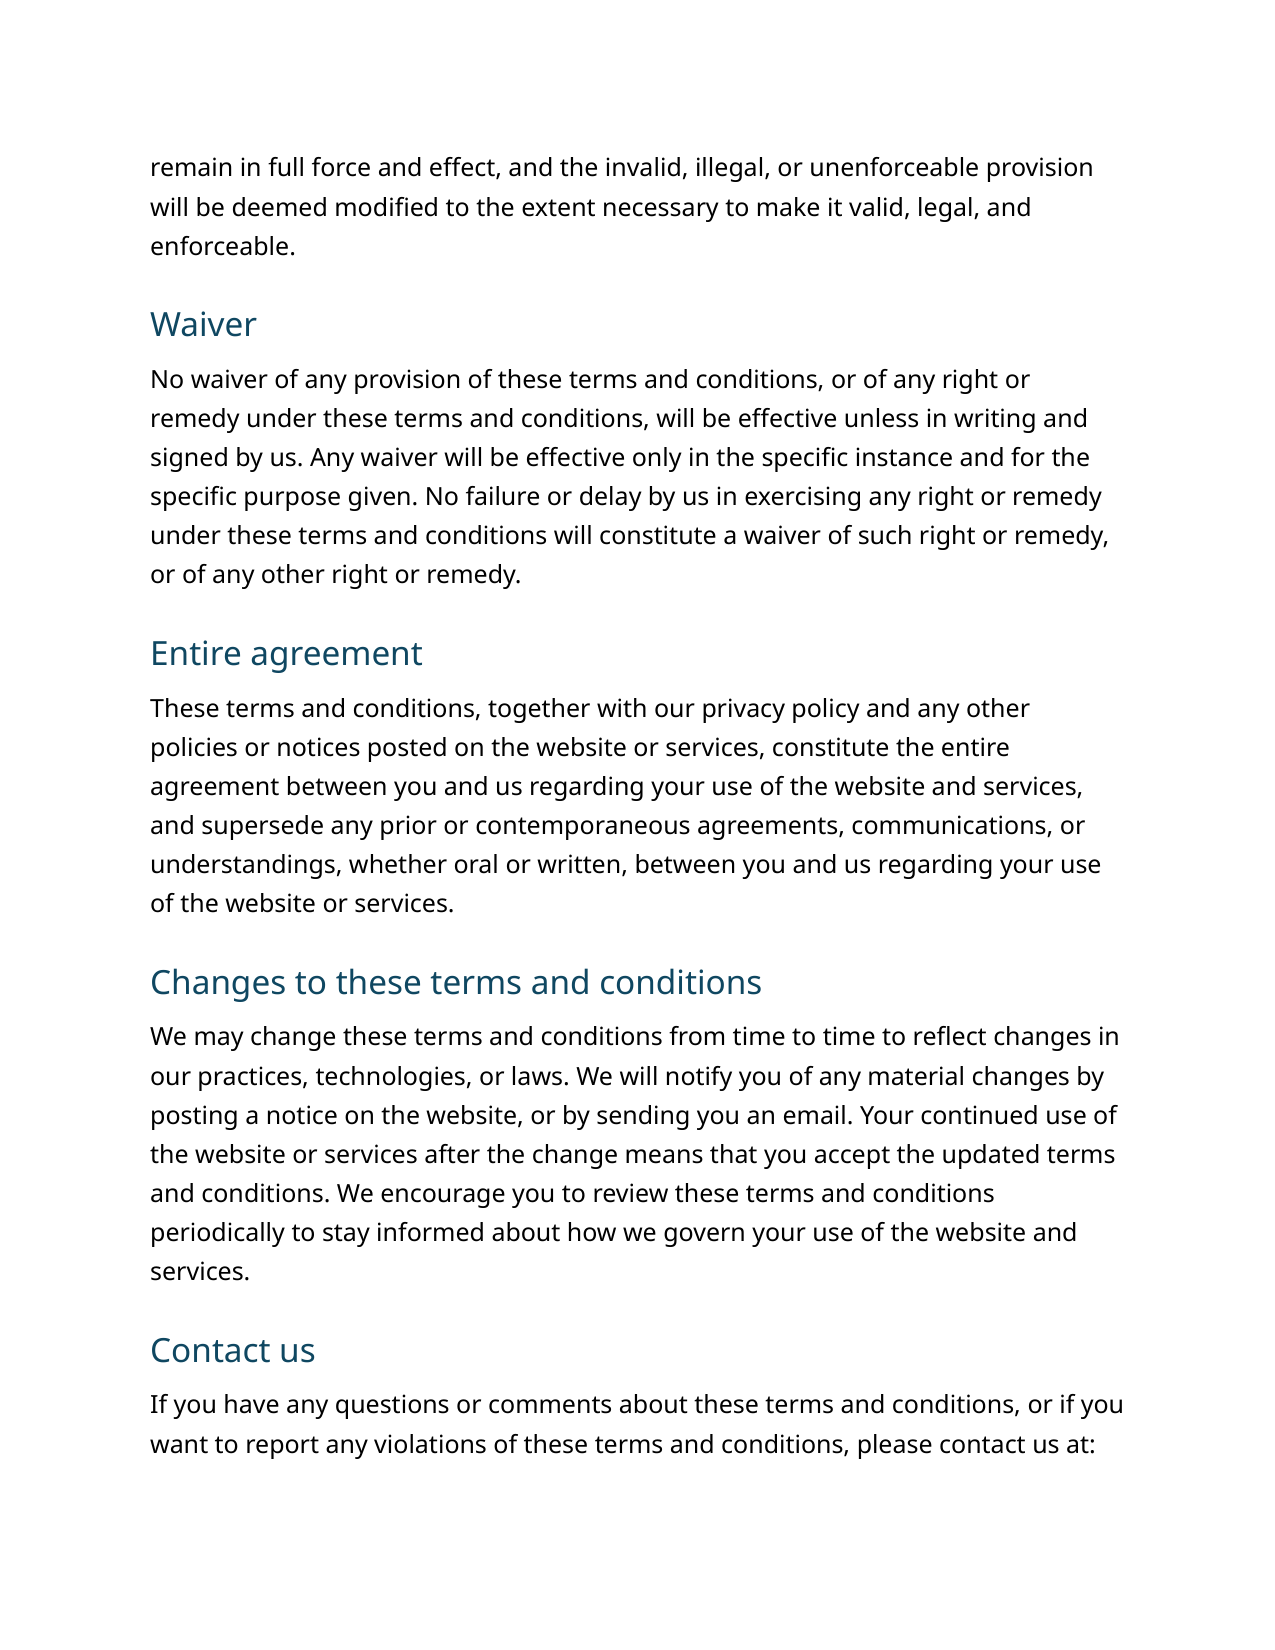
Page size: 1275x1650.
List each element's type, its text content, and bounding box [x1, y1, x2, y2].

subtitle Changes to these terms and conditions [150, 958, 1125, 1004]
subtitle Contact us [150, 1327, 1125, 1372]
text We may change these terms and conditions from time to time to reflect changes in our practices, technologies, or laws. We will notify you of any material changes by posting a notice on the website, or by sending you an email. Your continued use of the website or services after the change means that you accept the updated terms and conditions. We encourage you to review these terms and conditions periodically to stay informed about how we govern your use of the website and services. [150, 1019, 1125, 1288]
text remain in full force and effect, and the invalid, illegal, or unenforceable provision will be deemed modified to the extent necessary to make it valid, legal, and enforceable. [150, 150, 1125, 262]
subtitle Waiver [150, 301, 1125, 346]
text If you have any questions or comments about these terms and conditions, or if you want to report any violations of these terms and conditions, please contact us at: [150, 1387, 1125, 1460]
subtitle Entire agreement [150, 630, 1125, 675]
text No waiver of any provision of these terms and conditions, or of any right or remedy under these terms and conditions, will be effective unless in writing and signed by us. Any waiver will be effective only in the specific instance and for the specific purpose given. No failure or delay by us in exercising any right or remedy under these terms and conditions will constitute a waiver of such right or remedy, or of any other right or remedy. [150, 361, 1125, 591]
text These terms and conditions, together with our privacy policy and any other policies or notices posted on the website or services, constitute the entire agreement between you and us regarding your use of the website and services, and supersede any prior or contemporaneous agreements, communications, or understandings, whether oral or written, between you and us regarding your use of the website or services. [150, 690, 1125, 920]
